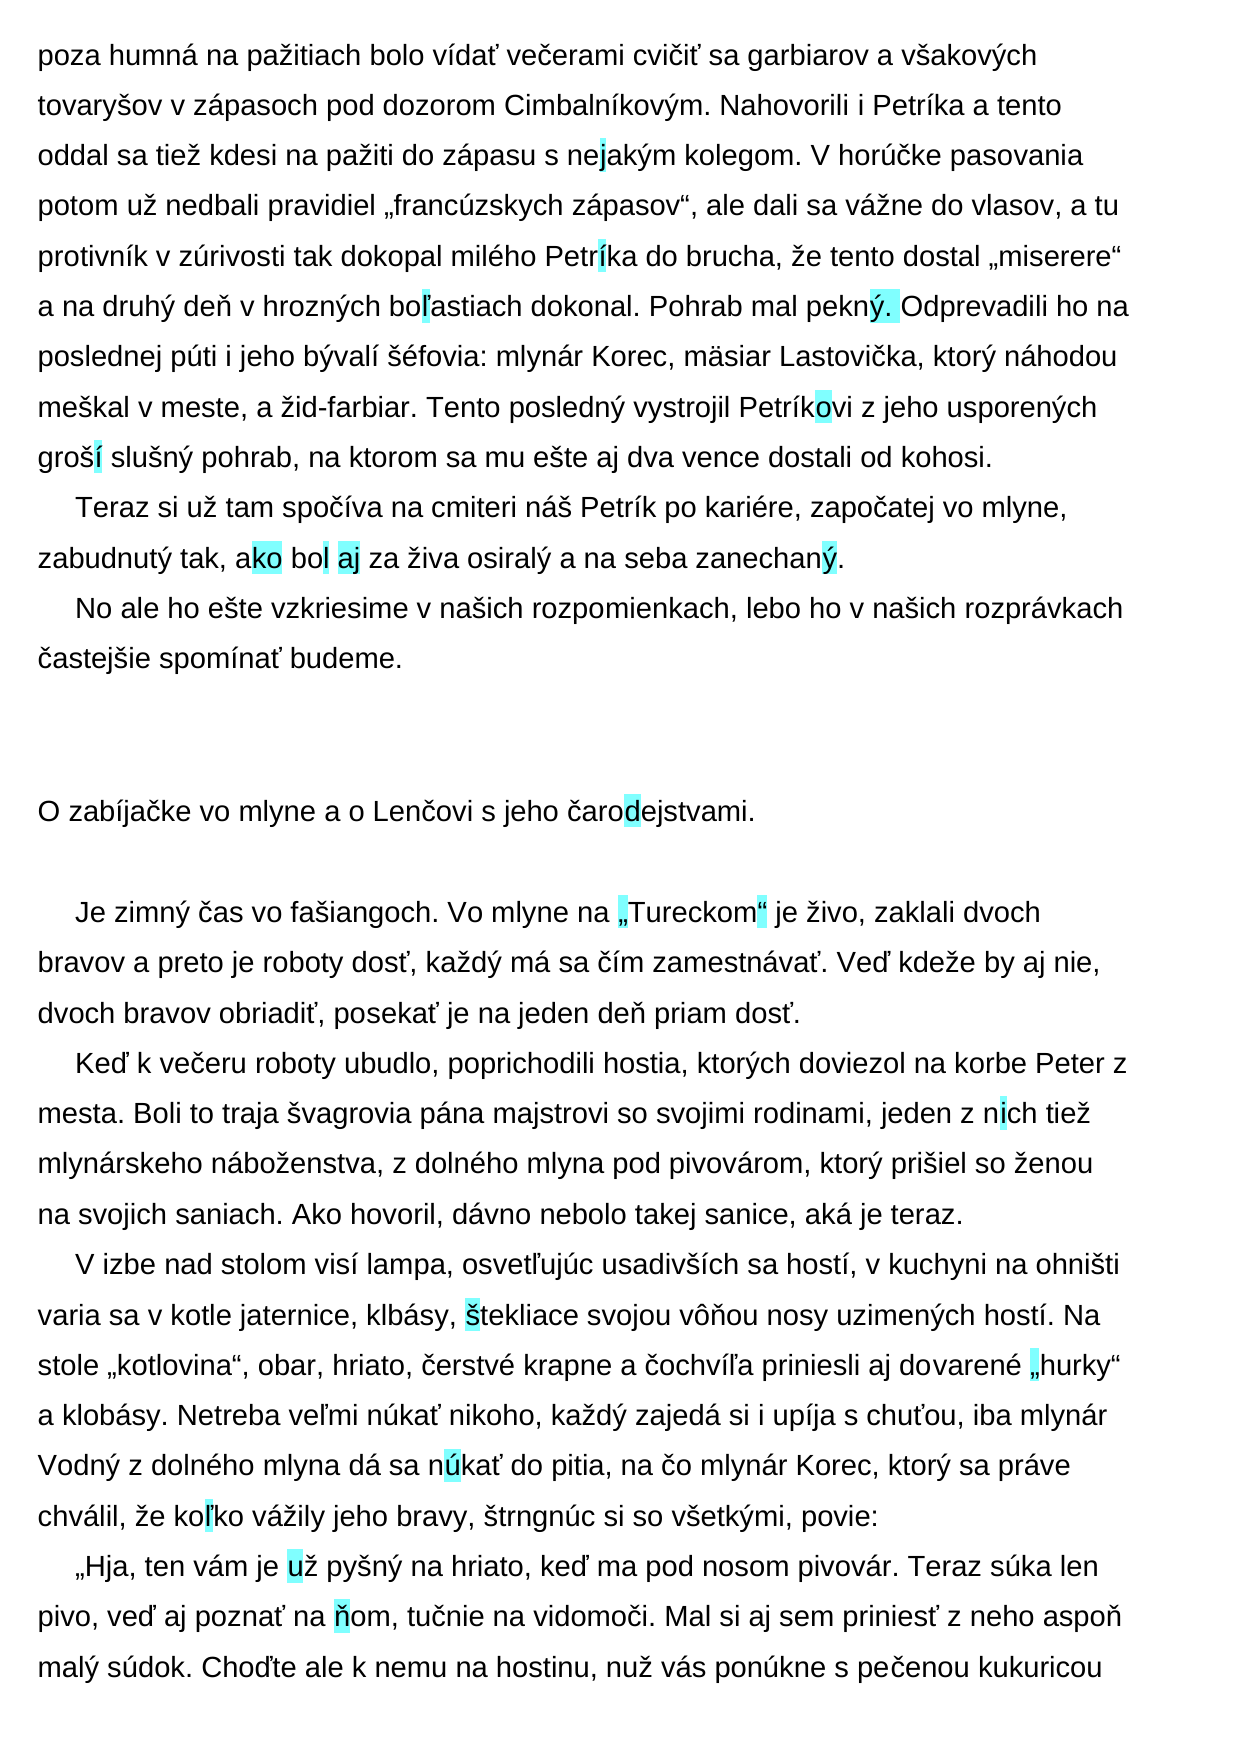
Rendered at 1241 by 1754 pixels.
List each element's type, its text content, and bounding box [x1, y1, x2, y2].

text V izbe nad stolom visí lampa, osvetľujúc usadivších sa hostí, v kuchyni na ohništi varia sa v kotle jaternice, klbásy, štekliace svojou vôňou nosy uzimených hostí. Na stole „kotlovina“, obar, hriato, čerstvé krapne a čochvíľa priniesli aj do­varené „hurky“ a klobásy. Netreba veľmi núkať nikoho, každý zajedá si i upíja s chuťou, iba mlynár Vodný z dolného mlyna dá sa núkať do pitia, na čo mlynár Korec, ktorý sa práve chválil, že koľko vážily jeho bravy, štrngnúc si so všetkými, povie: [37, 1247, 1130, 1532]
subtitle O zabíjačke vo mlyne a o Lenčovi s jeho čarodejstvami. [37, 794, 1130, 827]
text Keď k večeru roboty ubudlo, poprichodili hostia, ktorých doviezol na korbe Peter z mesta. Boli to traja švagrovia pána majstrovi so svojimi rodinami, jeden z nich tiež mlynárskeho náboženstva, z dolného mlyna pod pivovárom, ktorý prišiel so ženou na svojich saniach. Ako hovoril, dávno nebolo takej sanice, aká je teraz. [37, 1046, 1130, 1230]
text Teraz si už tam spočíva na cmiteri náš Petrík po kariére, započatej vo mlyne, zabudnutý tak, ako bol aj za živa osiralý a na seba zanechaný. [37, 490, 1130, 574]
text poza humná na pažitiach bolo vídať večerami cvičiť sa garbiarov a všakových tovaryšov v zá­pasoch pod dozorom Cimbalníkovým. Nahovorili i Petríka a tento oddal sa tiež kdesi na pažiti do zápasu s nejakým kolegom. V horúčke paso­vania potom už nedbali pravidiel „francúzskych zápasov“, ale dali sa vážne do vlasov, a tu pro­tivník v zúrivosti tak dokopal milého Petríka do brucha, že tento dostal „miserere“ a na druhý deň v hrozných boľastiach dokonal. Pohrab mal pekný. Odprevadili ho na poslednej púti i jeho bývalí šéfovia: mlynár Korec, mäsiar Lastovička, ktorý náhodou meškal v meste, a žid-farbiar. Tento posledný vystrojil Petríkovi z jeho usporených groší slušný pohrab, na ktorom sa mu ešte aj dva vence dostali od kohosi. [37, 37, 1130, 473]
text „Hja, ten vám je už pyšný na hriato, keď ma pod nosom pivovár. Teraz súka len pivo, veď aj poznať na ňom, tučnie na vidomoči. Mal si aj sem priniesť z neho aspoň malý súdok. Choďte ale k nemu na hostinu, nuž vás ponúkne s pe­čenou kukuricou [37, 1549, 1130, 1683]
text No ale ho ešte vzkriesime v našich rozpo­mienkach, lebo ho v našich rozprávkach častejšie spomínať budeme. [37, 591, 1130, 675]
text Je zimný čas vo fašiangoch. Vo mlyne na „Tureckom“ je živo, zaklali dvoch bravov a preto je roboty dosť, každý má sa čím zamestnávať. Veď kdeže by aj nie, dvoch bravov obriadiť, po­sekať je na jeden deň priam dosť. [37, 895, 1130, 1029]
